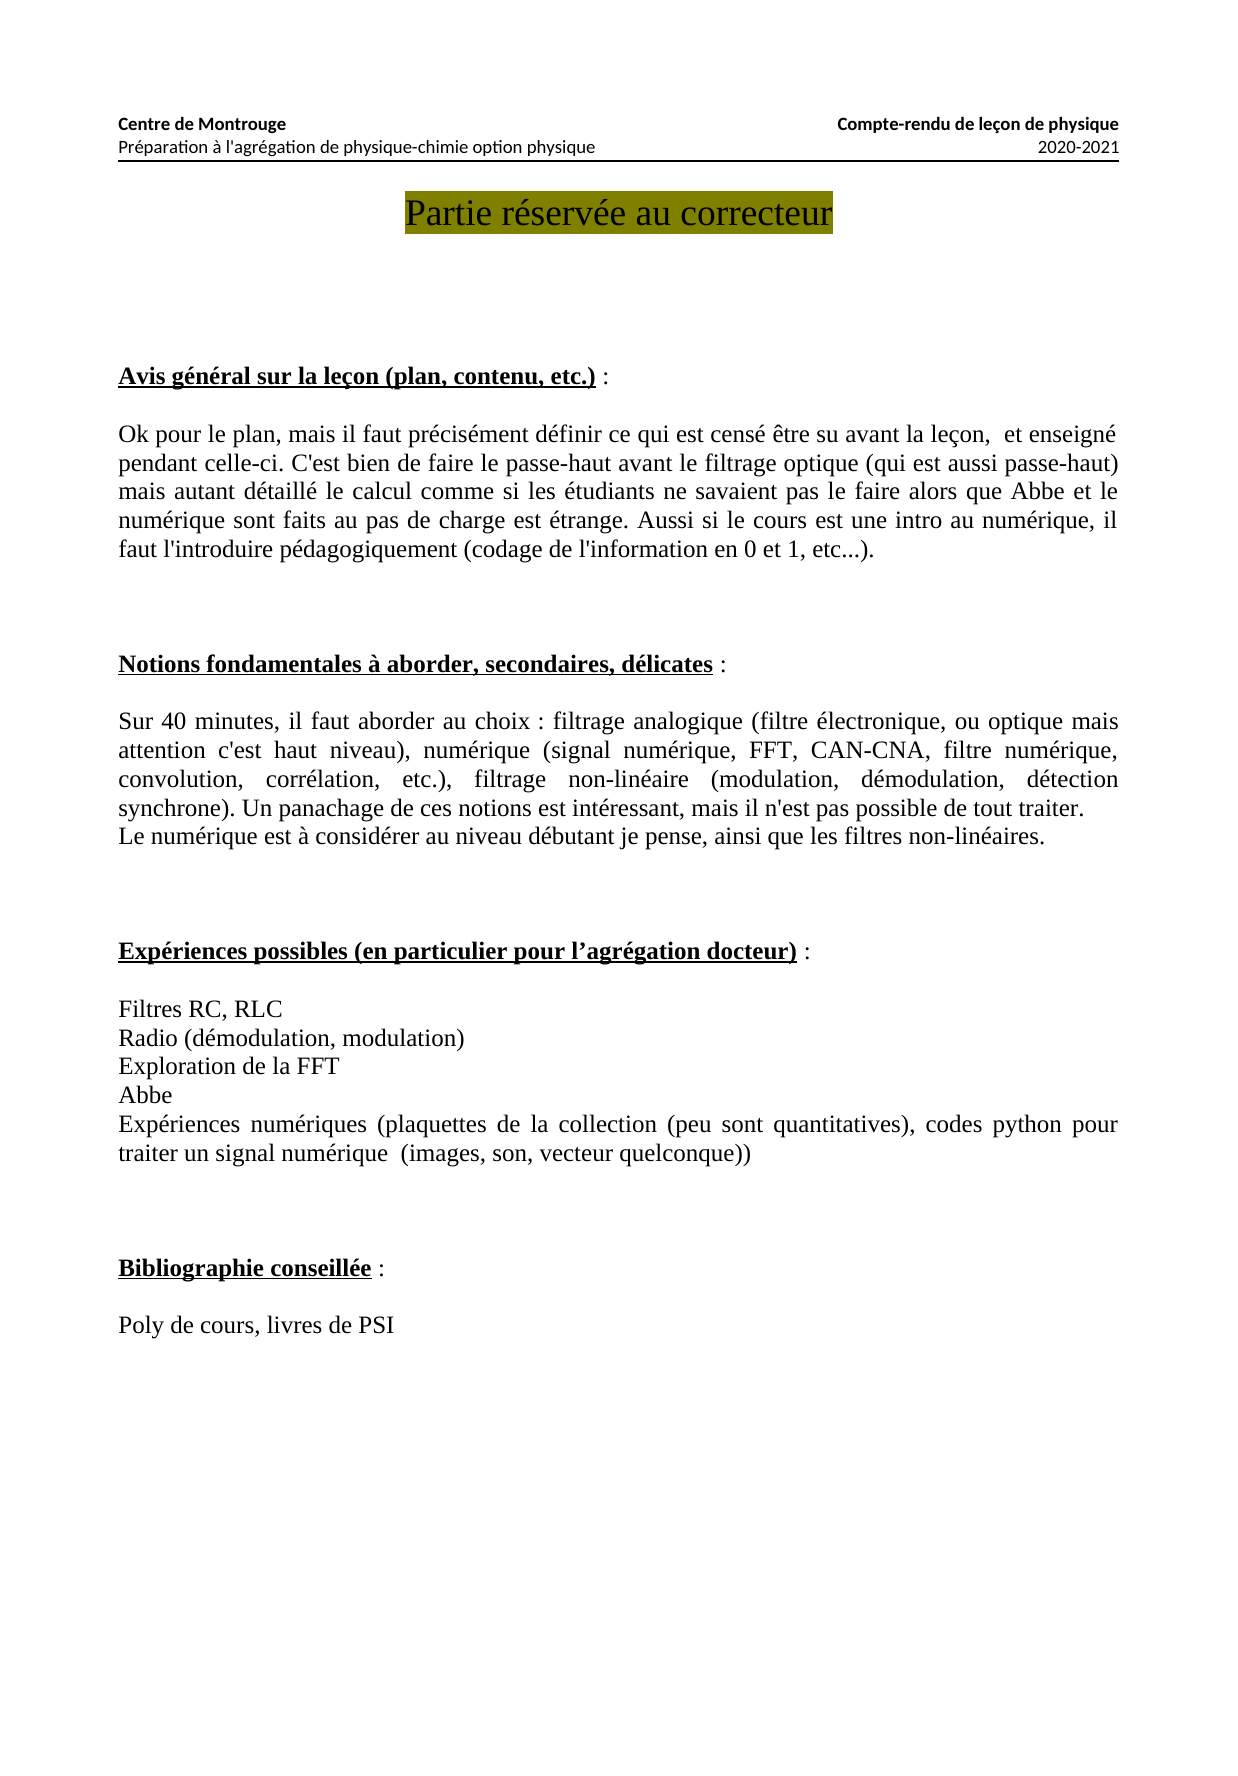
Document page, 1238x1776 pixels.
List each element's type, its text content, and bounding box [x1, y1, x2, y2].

text Abbe [118, 1080, 1119, 1109]
text Expériences possibles (en particulier pour l’agrégation docteur) : [118, 936, 1119, 965]
text Notions fondamentales à aborder, secondaires, délicates : [118, 649, 1119, 678]
text Le numérique est à considérer au niveau débutant je pense, ainsi que les filtres non-linéaires. [118, 821, 1119, 850]
subtitle Partie réservée au correcteur [118, 191, 1119, 234]
text Avis général sur la leçon (plan, contenu, etc.) : [118, 361, 1119, 390]
text Expériences numériques (plaquettes de la collection (peu sont quantitatives), codes python pour traiter un signal numérique (images, son, vecteur quelconque)) [118, 1109, 1119, 1166]
text Ok pour le plan, mais il faut précisément définir ce qui est censé être su avant la leçon, et enseigné pendant celle-ci. C'est bien de faire le passe-haut avant le filtrage optique (qui est aussi passe-haut) mais autant détaillé le calcul comme si les étudiants ne savaient pas le faire alors que Abbe et le numérique sont faits au pas de charge est étrange. Aussi si le cours est une intro au numérique, il faut l'introduire pédagogiquement (codage de l'information en 0 et 1, etc...). [118, 419, 1119, 563]
text Bibliographie conseillée : [118, 1253, 1119, 1281]
text Poly de cours, livres de PSI [118, 1310, 1119, 1339]
text Filtres RC, RLC [118, 994, 1119, 1023]
text Exploration de la FFT [118, 1051, 1119, 1080]
text Radio (démodulation, modulation) [118, 1023, 1119, 1051]
text Sur 40 minutes, il faut aborder au choix : filtrage analogique (filtre électronique, ou optique mais attention c'est haut niveau), numérique (signal numérique, FFT, CAN-CNA, filtre numérique, convolution, corrélation, etc.), filtrage non-linéaire (modulation, démodulation, détection synchrone). Un panachage de ces notions est intéressant, mais il n'est pas possible de tout traiter. [118, 706, 1119, 821]
